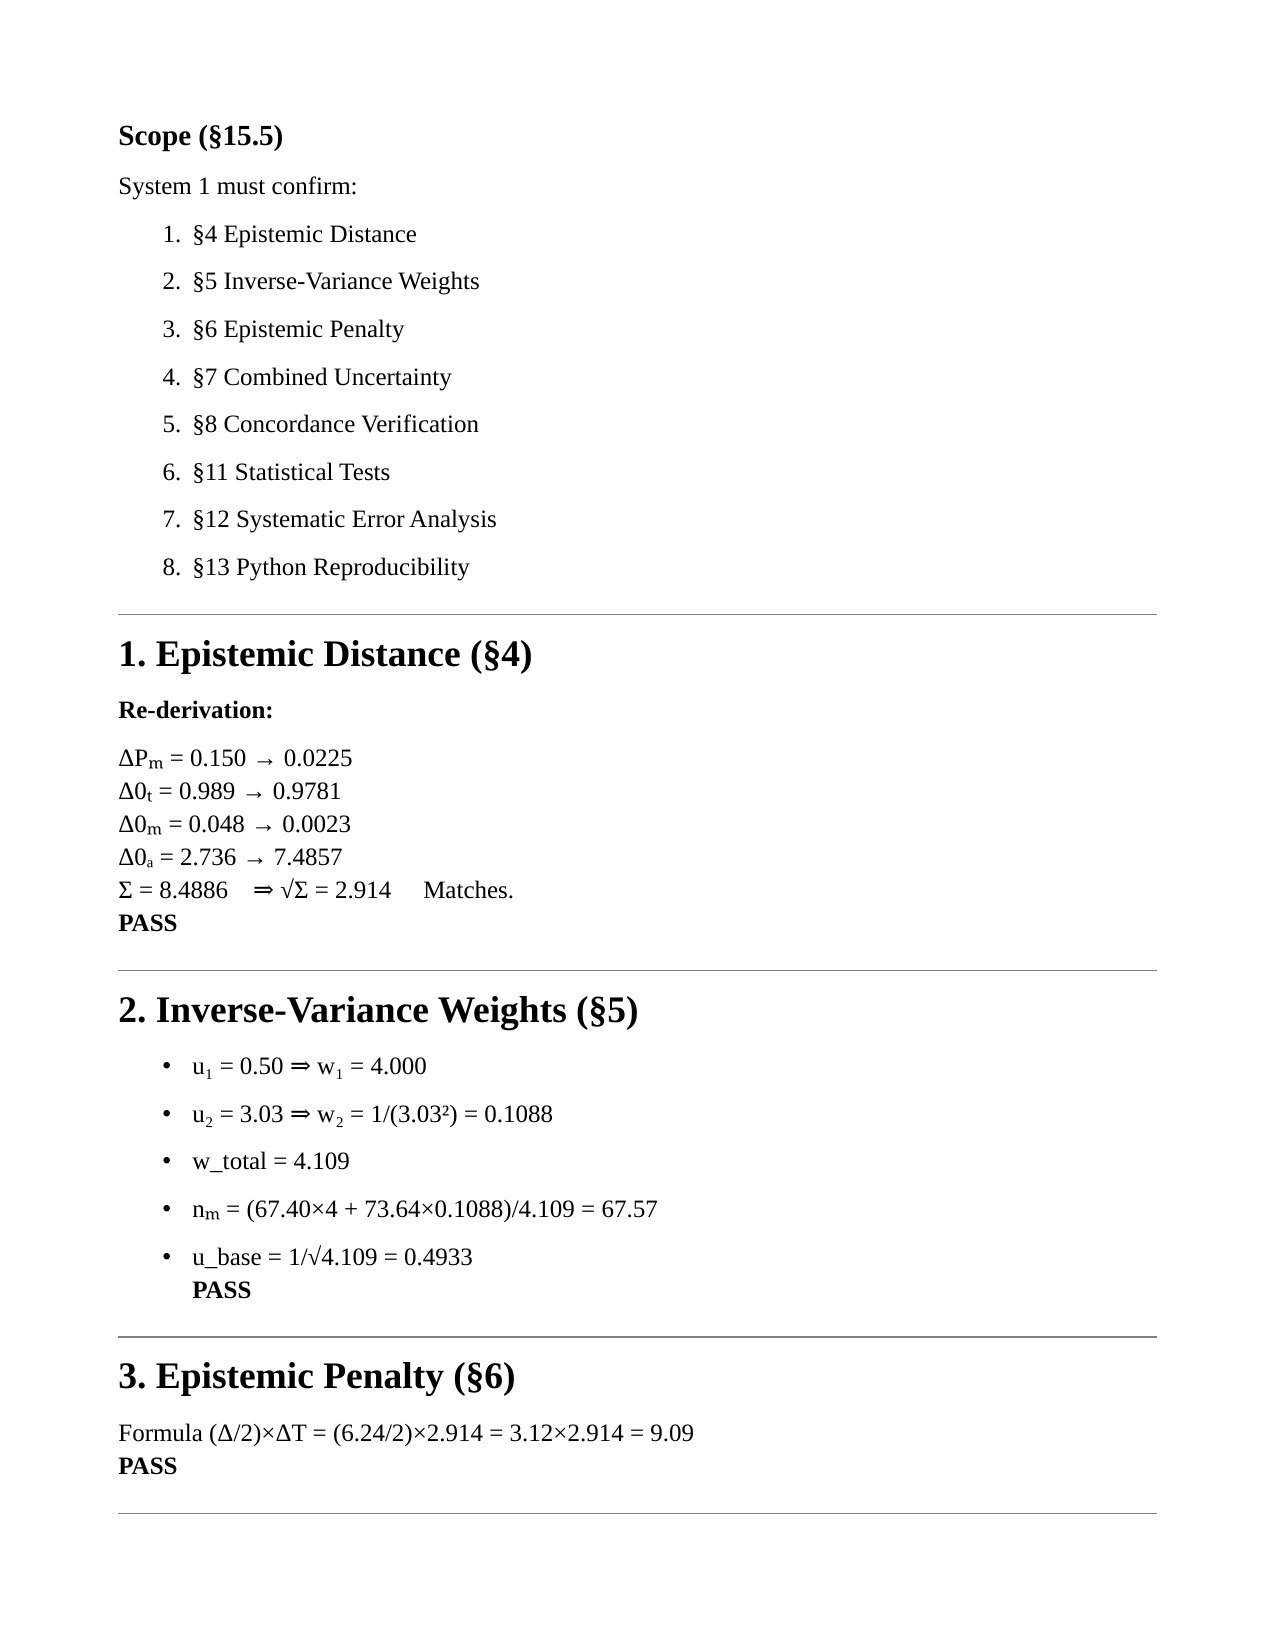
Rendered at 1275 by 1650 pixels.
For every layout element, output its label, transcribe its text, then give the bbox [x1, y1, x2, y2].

subtitle 1. Epistemic Distance (§4) [118, 631, 1157, 674]
text ΔPₘ = 0.150 → 0.0225 Δ0ₜ = 0.989 → 0.9781 Δ0ₘ = 0.048 → 0.0023 Δ0ₐ = 2.736 → 7.4857 Σ = 8.4886 ⇒ √Σ = 2.914 ✅ Matches. PASS [118, 743, 1157, 937]
subtitle Scope (§15.5) [118, 118, 1157, 152]
list §5 Inverse-Variance Weights [162, 266, 1157, 295]
text System 1 must confirm: [118, 171, 1157, 200]
list u_base = 1/√4.109 = 0.4933 ✅ PASS [162, 1242, 1157, 1303]
list §12 Systematic Error Analysis [162, 504, 1157, 533]
text Re-derivation: [118, 695, 1157, 724]
list §4 Epistemic Distance [162, 219, 1157, 248]
list §11 Statistical Tests [162, 457, 1157, 486]
list u₂ = 3.03 ⇒ w₂ = 1/(3.03²) = 0.1088 [162, 1099, 1157, 1128]
text Formula (Δ/2)×ΔT = (6.24/2)×2.914 = 3.12×2.914 = 9.09 ✅ PASS [118, 1418, 1157, 1480]
list w_total = 4.109 ✅ [162, 1146, 1157, 1175]
list §8 Concordance Verification [162, 409, 1157, 438]
list §13 Python Reproducibility [162, 552, 1157, 581]
list nₘ = (67.40×4 + 73.64×0.1088)/4.109 = 67.57 ✅ [162, 1194, 1157, 1223]
subtitle 2. Inverse-Variance Weights (§5) [118, 987, 1157, 1030]
list u₁ = 0.50 ⇒ w₁ = 4.000 [162, 1051, 1157, 1080]
list §7 Combined Uncertainty [162, 362, 1157, 390]
list §6 Epistemic Penalty [162, 314, 1157, 343]
subtitle 3. Epistemic Penalty (§6) [118, 1354, 1157, 1397]
